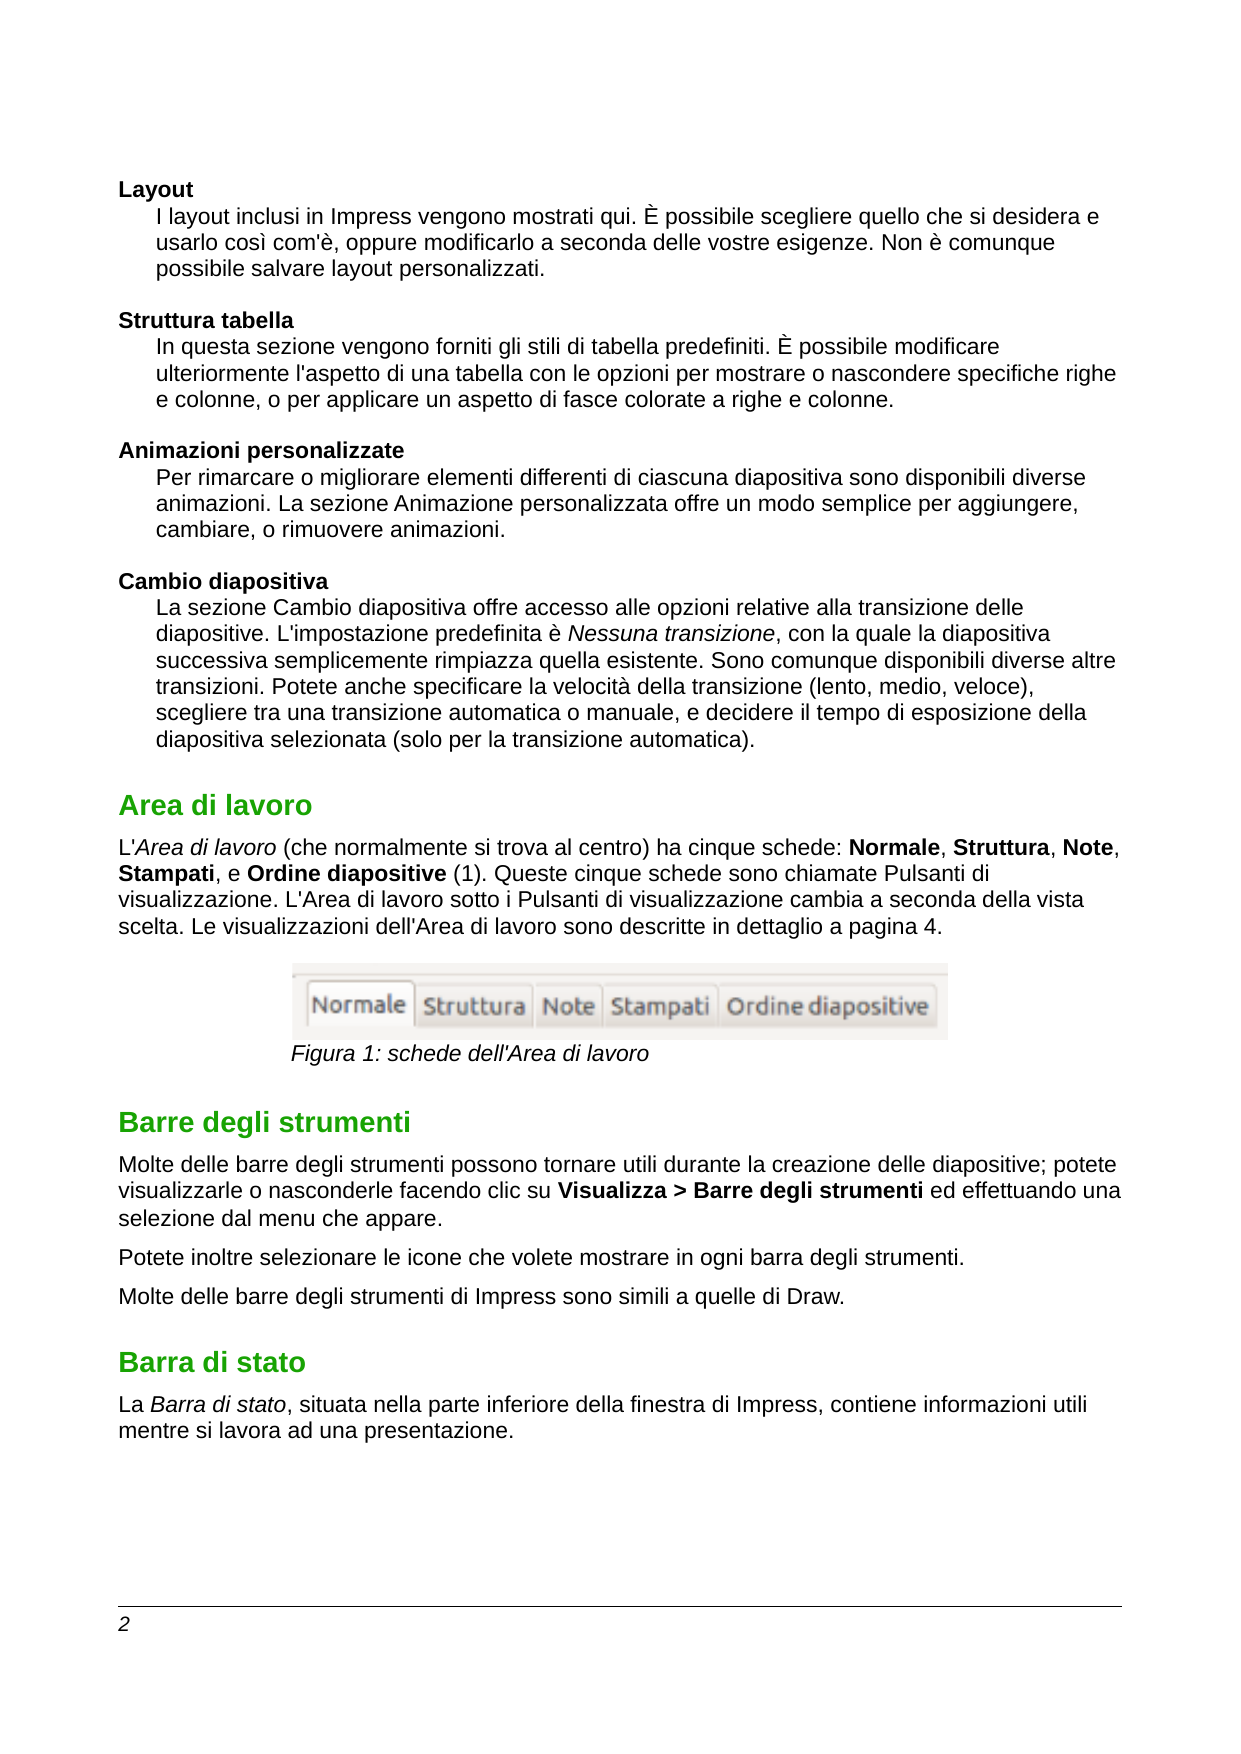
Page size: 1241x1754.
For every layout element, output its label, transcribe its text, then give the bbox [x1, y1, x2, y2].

picture [292, 963, 948, 1040]
subtitle Area di lavoro [118, 788, 1122, 821]
text Molte delle barre degli strumenti di Impress sono simili a quelle di Draw. [118, 1283, 1122, 1309]
text Cambio diapositiva [118, 568, 1122, 594]
text Potete inoltre selezionare le icone che volete mostrare in ogni barra degli strumenti. [118, 1244, 1122, 1270]
text La Barra di stato, situata nella parte inferiore della finestra di Impress, contiene informazioni utili mentre si lavora ad una presentazione. [118, 1391, 1122, 1443]
text Struttura tabella [118, 307, 1122, 333]
text Per rimarcare o migliorare elementi differenti di ciascuna diapositiva sono disponibili diverse animazioni. La sezione Animazione personalizzata offre un modo semplice per aggiungere, cambiare, o rimuovere animazioni. [156, 463, 1122, 543]
text L'Area di lavoro (che normalmente si trova al centro) ha cinque schede: Normale, Struttura, Note, Stampati, e Ordine diapositive (1). Queste cinque schede sono chiamate Pulsanti di visualizzazione. L'Area di lavoro sotto i Pulsanti di visualizzazione cambia a seconda della vista scelta. Le visualizzazioni dell'Area di lavoro sono descritte in dettaglio a pagina 4. [118, 833, 1122, 939]
text I layout inclusi in Impress vengono mostrati qui. È possibile scegliere quello che si desidera e usarlo così com'è, oppure modificarlo a seconda delle vostre esigenze. Non è comunque possibile salvare layout personalizzati. [156, 203, 1122, 282]
text Molte delle barre degli strumenti possono tornare utili durante la creazione delle diapositive; potete visualizzarle o nasconderle facendo clic su Visualizza > Barre degli strumenti ed effettuando una selezione dal menu che appare. [118, 1151, 1122, 1232]
subtitle Barre degli strumenti [118, 1104, 1122, 1138]
text La sezione Cambio diapositiva offre accesso alle opzioni relative alla transizione delle diapositive. L'impostazione predefinita è Nessuna transizione, con la quale la diapositiva successiva semplicemente rimpiazza quella esistente. Sono comunque disponibili diverse altre transizioni. Potete anche specificare la velocità della transizione (lento, medio, veloce), scegliere tra una transizione automatica o manuale, e decidere il tempo di esposizione della diapositiva selezionata (solo per la transizione automatica). [156, 594, 1122, 752]
text Animazioni personalizzate [118, 437, 1122, 463]
subtitle Barra di stato [118, 1345, 1122, 1378]
text Figura 1: schede dell'Area di lavoro [291, 964, 950, 1066]
text In questa sezione vengono forniti gli stili di tabella predefiniti. È possibile modificare ulteriormente l'aspetto di una tabella con le opzioni per mostrare o nascondere specifiche righe e colonne, o per applicare un aspetto di fasce colorate a righe e colonne. [156, 333, 1122, 412]
text Layout [118, 176, 1122, 203]
